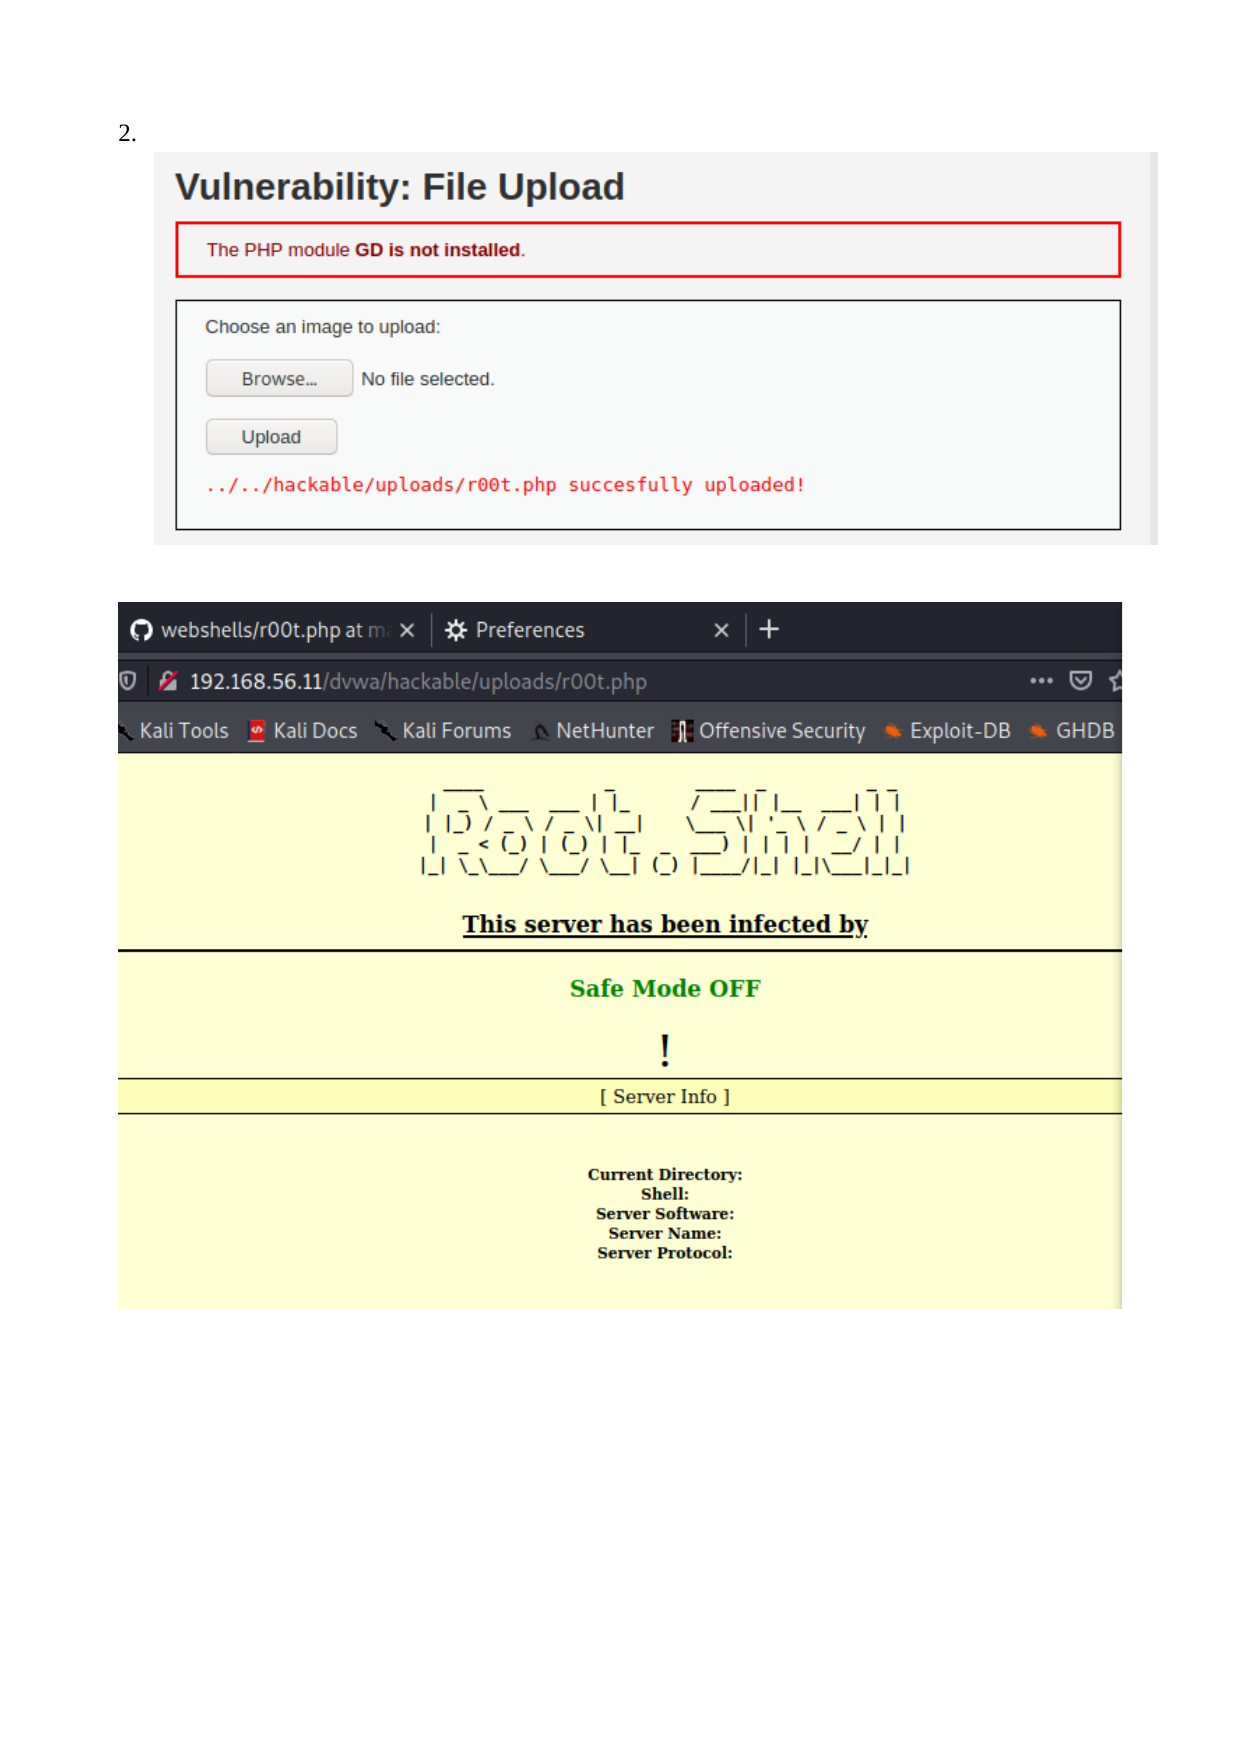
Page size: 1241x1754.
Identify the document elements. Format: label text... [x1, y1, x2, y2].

picture [154, 152, 1158, 545]
picture [118, 602, 1123, 1309]
text 2. [118, 118, 1122, 147]
